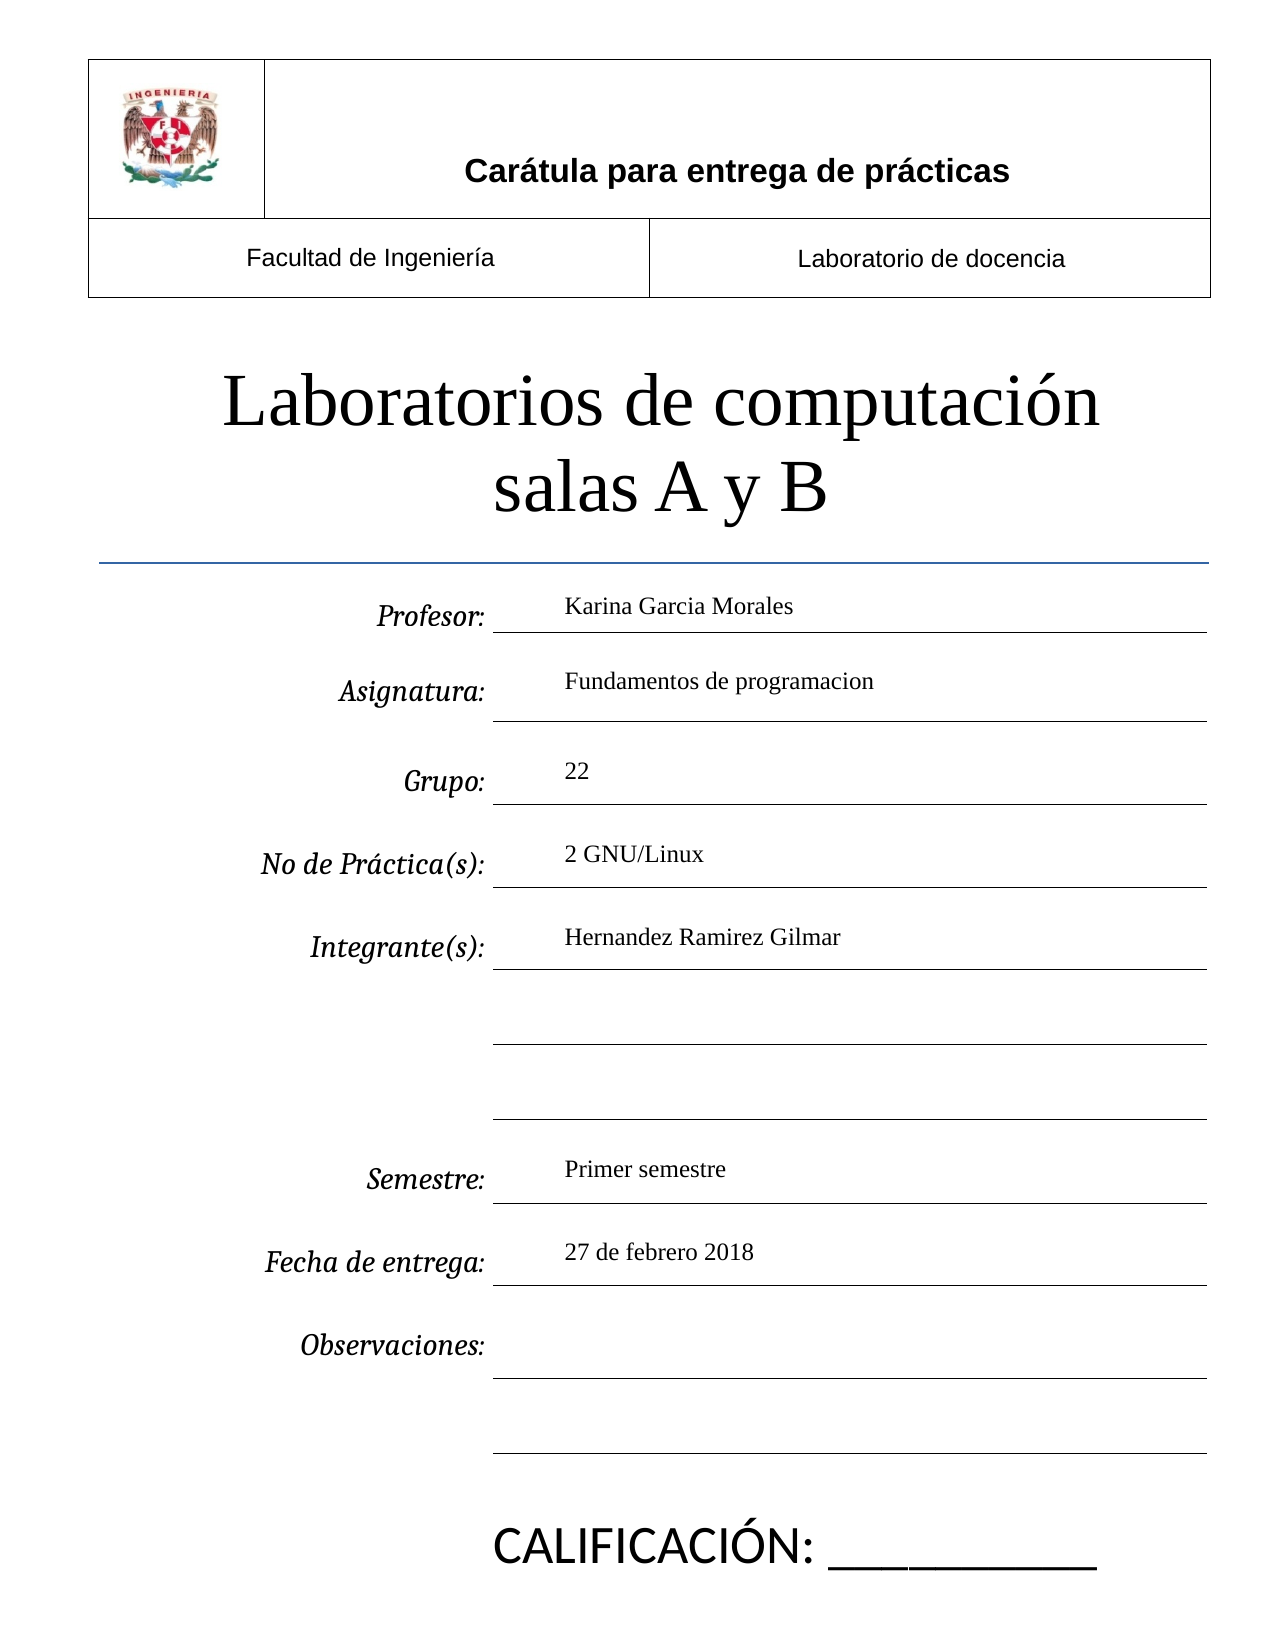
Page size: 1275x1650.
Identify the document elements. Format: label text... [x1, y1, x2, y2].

picture [118, 83, 222, 191]
table_cell [493, 1286, 1207, 1378]
table_cell 2 GNU/Linux [493, 805, 1207, 887]
table_header Carátula para entrega de prácticas [265, 60, 1210, 217]
table_header Profesor: [118, 564, 493, 631]
table_cell [118, 1044, 493, 1119]
table_header [493, 556, 1207, 562]
table_cell [493, 970, 1207, 1044]
text salas A y B [118, 441, 1205, 528]
table_cell Primer semestre [493, 1120, 1207, 1202]
text Laboratorios de computación [118, 355, 1205, 441]
table_header Karina Garcia Morales [493, 564, 1207, 631]
table_cell Semestre: [118, 1119, 493, 1202]
table_cell [493, 1045, 1207, 1119]
table_cell [118, 1378, 493, 1453]
text CALIFICACIÓN: __________ [118, 1511, 1205, 1577]
table_cell Observaciones: [118, 1285, 493, 1378]
table_cell 27 de febrero 2018 [493, 1204, 1207, 1285]
table_cell Grupo: [118, 721, 493, 804]
table_cell Fecha de entrega: [118, 1203, 493, 1285]
table_cell Laboratorio de docencia [650, 219, 1210, 297]
table_cell Asignatura: [118, 631, 493, 721]
table_header [89, 60, 264, 217]
table_cell 22 [493, 722, 1207, 804]
table_cell [493, 1379, 1207, 1453]
table_cell Integrante(s): [118, 887, 493, 969]
table_header [118, 556, 493, 562]
table_cell Facultad de Ingeniería [89, 219, 649, 297]
table_cell Hernandez Ramirez Gilmar [493, 888, 1207, 969]
table_cell [118, 969, 493, 1044]
table_cell Fundamentos de programacion [493, 633, 1207, 721]
table_cell No de Práctica(s): [118, 804, 493, 887]
